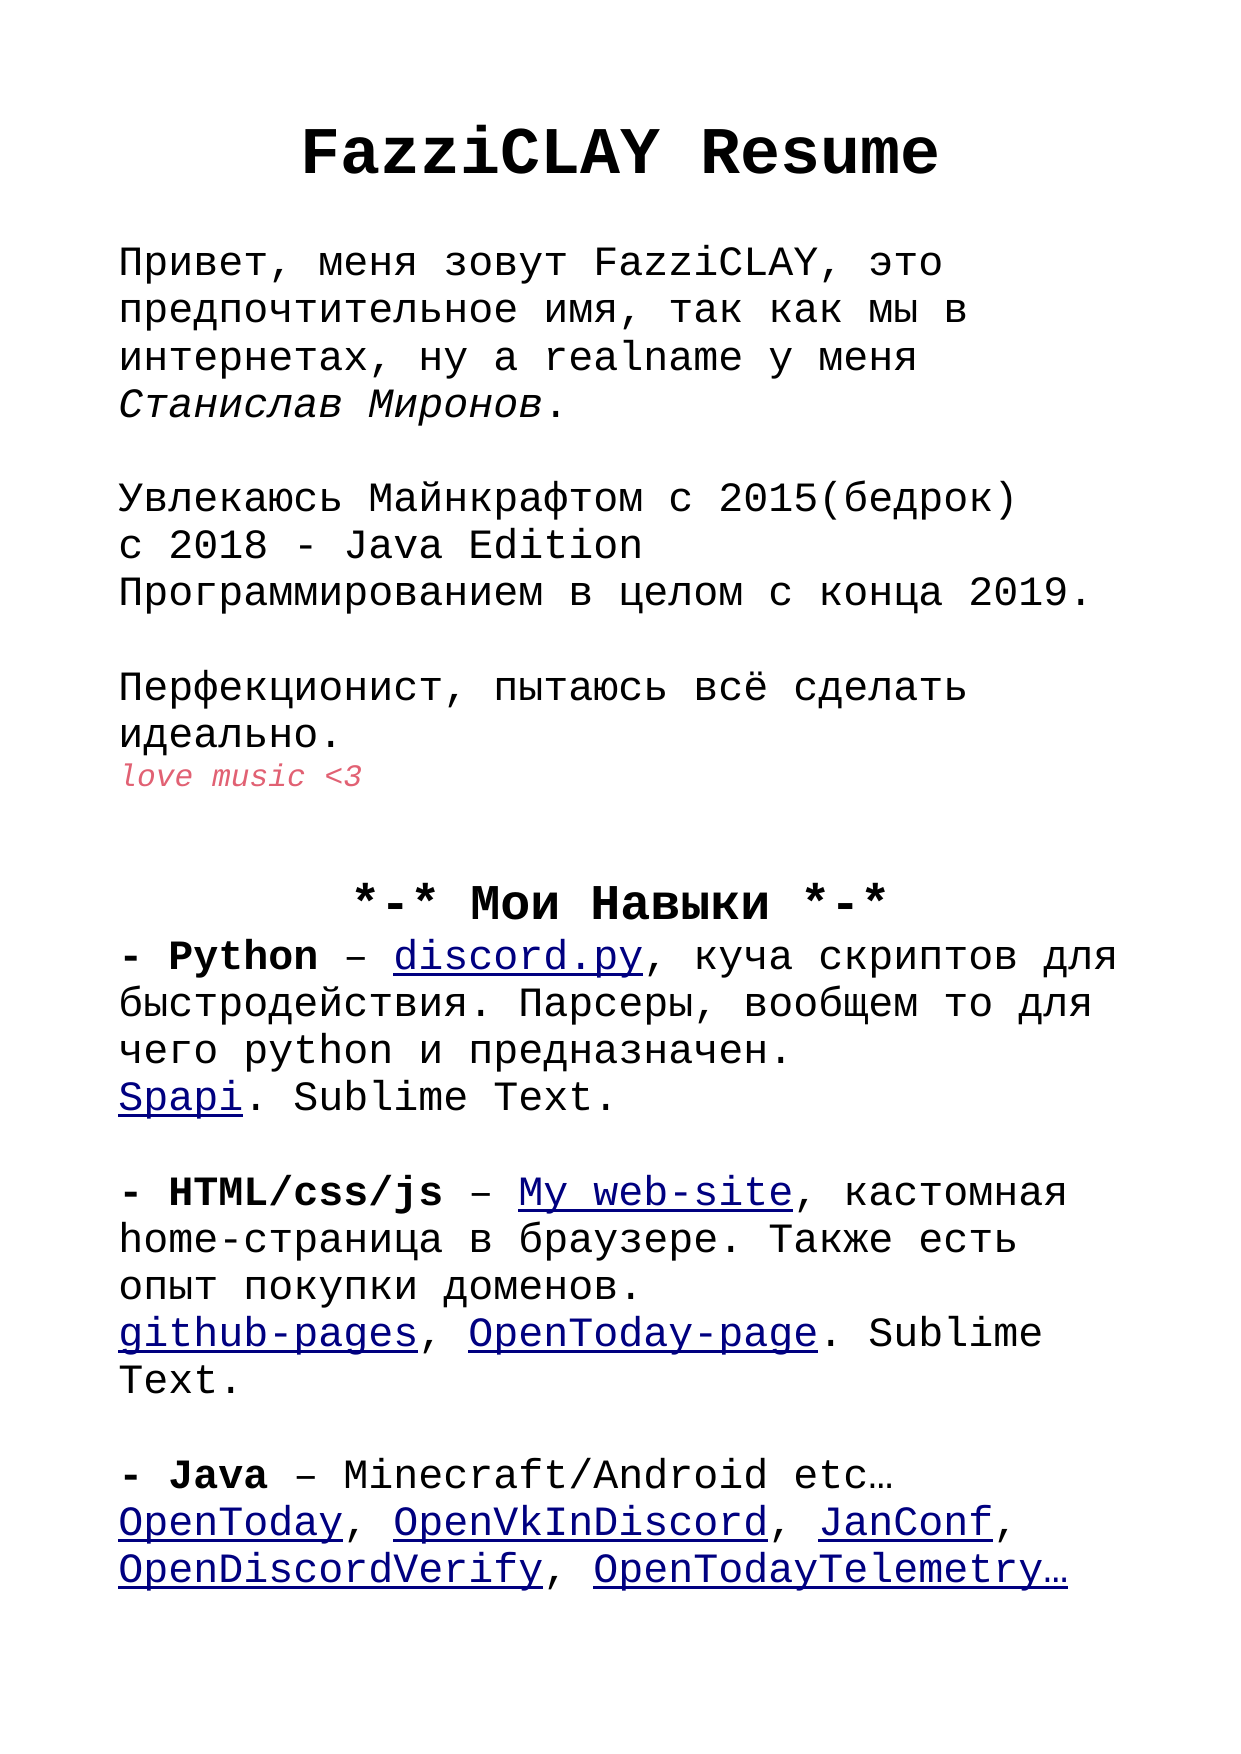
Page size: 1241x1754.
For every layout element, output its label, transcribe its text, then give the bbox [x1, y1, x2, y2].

text - HTML/css/js – My web-site, кастомная home-страница в браузере. Также есть опыт покупки доменов. [118, 1171, 1122, 1312]
text Привет, меня зовут FazziCLAY, это предпочтительное имя, так как мы в интернетах, ну а realname у меня Станислав Миронов. [118, 241, 1122, 429]
text - Python – discord.py, куча скриптов для быстродействия. Парсеры, вообщем то для чего python и предназначен. [118, 934, 1122, 1076]
text love music <3 [118, 760, 1122, 795]
text Программированием в целом с конца 2019. [118, 571, 1122, 618]
text Перфекционист, пытаюсь всё сделать идеально. [118, 666, 1122, 760]
text github-pages, OpenToday-page. Sublime Text. [118, 1312, 1122, 1406]
text OpenToday, OpenVkInDiscord, JanConf, OpenDiscordVerify, OpenTodayTelemetry… [118, 1501, 1122, 1595]
text Увлекаюсь Майнкрафтом с 2015(бедрок) [118, 477, 1122, 524]
text с 2018 - Java Edition [118, 524, 1122, 571]
text FazziCLAY Resume [118, 118, 1122, 194]
text Spapi. Sublime Text. [118, 1076, 1122, 1123]
text - Java – Minecraft/Android etc… [118, 1454, 1122, 1501]
text *-* Мои Навыки *-* [118, 878, 1122, 934]
